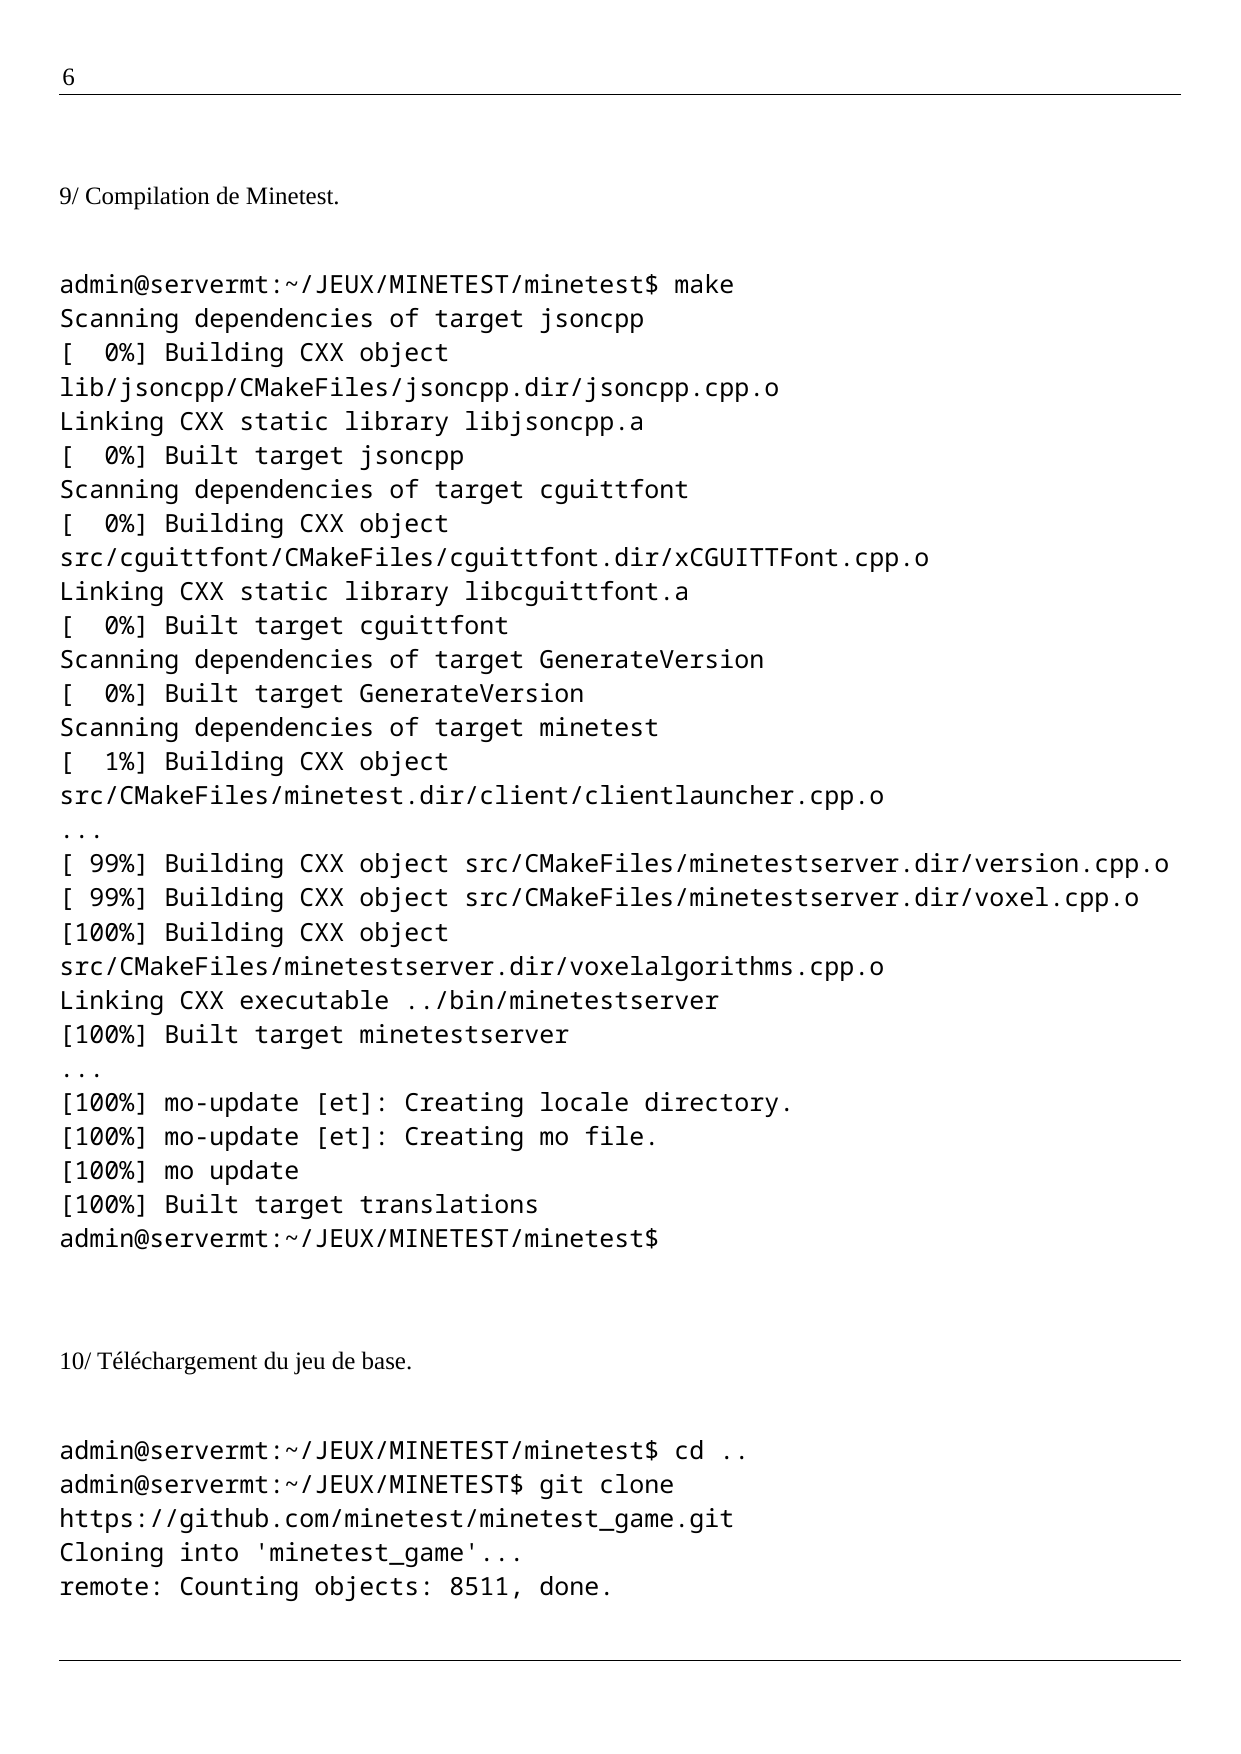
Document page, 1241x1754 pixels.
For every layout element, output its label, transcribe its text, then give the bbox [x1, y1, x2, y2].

text [ 0%] Built target jsoncpp [59, 437, 1181, 471]
text Linking CXX executable ../bin/minetestserver [59, 982, 1181, 1016]
text Scanning dependencies of target GenerateVersion [59, 642, 1181, 676]
text [ 0%] Building CXX object lib/jsoncpp/CMakeFiles/jsoncpp.dir/jsoncpp.cpp.o [59, 335, 1181, 403]
text admin@servermt:~/JEUX/MINETEST/minetest$ make [59, 267, 1181, 301]
text ... [59, 1050, 1181, 1084]
text [ 1%] Building CXX object src/CMakeFiles/minetest.dir/client/clientlauncher.cpp.o [59, 744, 1181, 812]
text Scanning dependencies of target cguittfont [59, 471, 1181, 505]
text [100%] Building CXX object src/CMakeFiles/minetestserver.dir/voxelalgorithms.cpp.o [59, 914, 1181, 982]
text Scanning dependencies of target jsoncpp [59, 301, 1181, 335]
text Scanning dependencies of target minetest [59, 710, 1181, 744]
text Linking CXX static library libjsoncpp.a [59, 403, 1181, 437]
text [100%] mo-update [et]: Creating mo file. [59, 1118, 1181, 1153]
text [100%] Built target minetestserver [59, 1016, 1181, 1050]
text [ 99%] Building CXX object src/CMakeFiles/minetestserver.dir/voxel.cpp.o [59, 880, 1181, 914]
text [ 0%] Building CXX object src/cguittfont/CMakeFiles/cguittfont.dir/xCGUITTFont.cpp.o [59, 505, 1181, 573]
text 9/ Compilation de Minetest. [59, 181, 1181, 209]
text [ 0%] Built target cguittfont [59, 608, 1181, 642]
text [ 99%] Building CXX object src/CMakeFiles/minetestserver.dir/version.cpp.o [59, 846, 1181, 880]
text admin@servermt:~/JEUX/MINETEST/minetest$ cd .. [59, 1433, 1181, 1467]
text ... [59, 812, 1181, 846]
text [100%] Built target translations [59, 1187, 1181, 1221]
text 10/ Téléchargement du jeu de base. [59, 1346, 1181, 1375]
text remote: Counting objects: 8511, done. [59, 1569, 1181, 1603]
text admin@servermt:~/JEUX/MINETEST/minetest$ [59, 1221, 1181, 1255]
text Cloning into 'minetest_game'... [59, 1535, 1181, 1569]
text [100%] mo-update [et]: Creating locale directory. [59, 1084, 1181, 1118]
text admin@servermt:~/JEUX/MINETEST$ git clone https://github.com/minetest/minetest_game.git [59, 1467, 1181, 1535]
text [100%] mo update [59, 1153, 1181, 1187]
text [ 0%] Built target GenerateVersion [59, 676, 1181, 710]
text Linking CXX static library libcguittfont.a [59, 573, 1181, 608]
